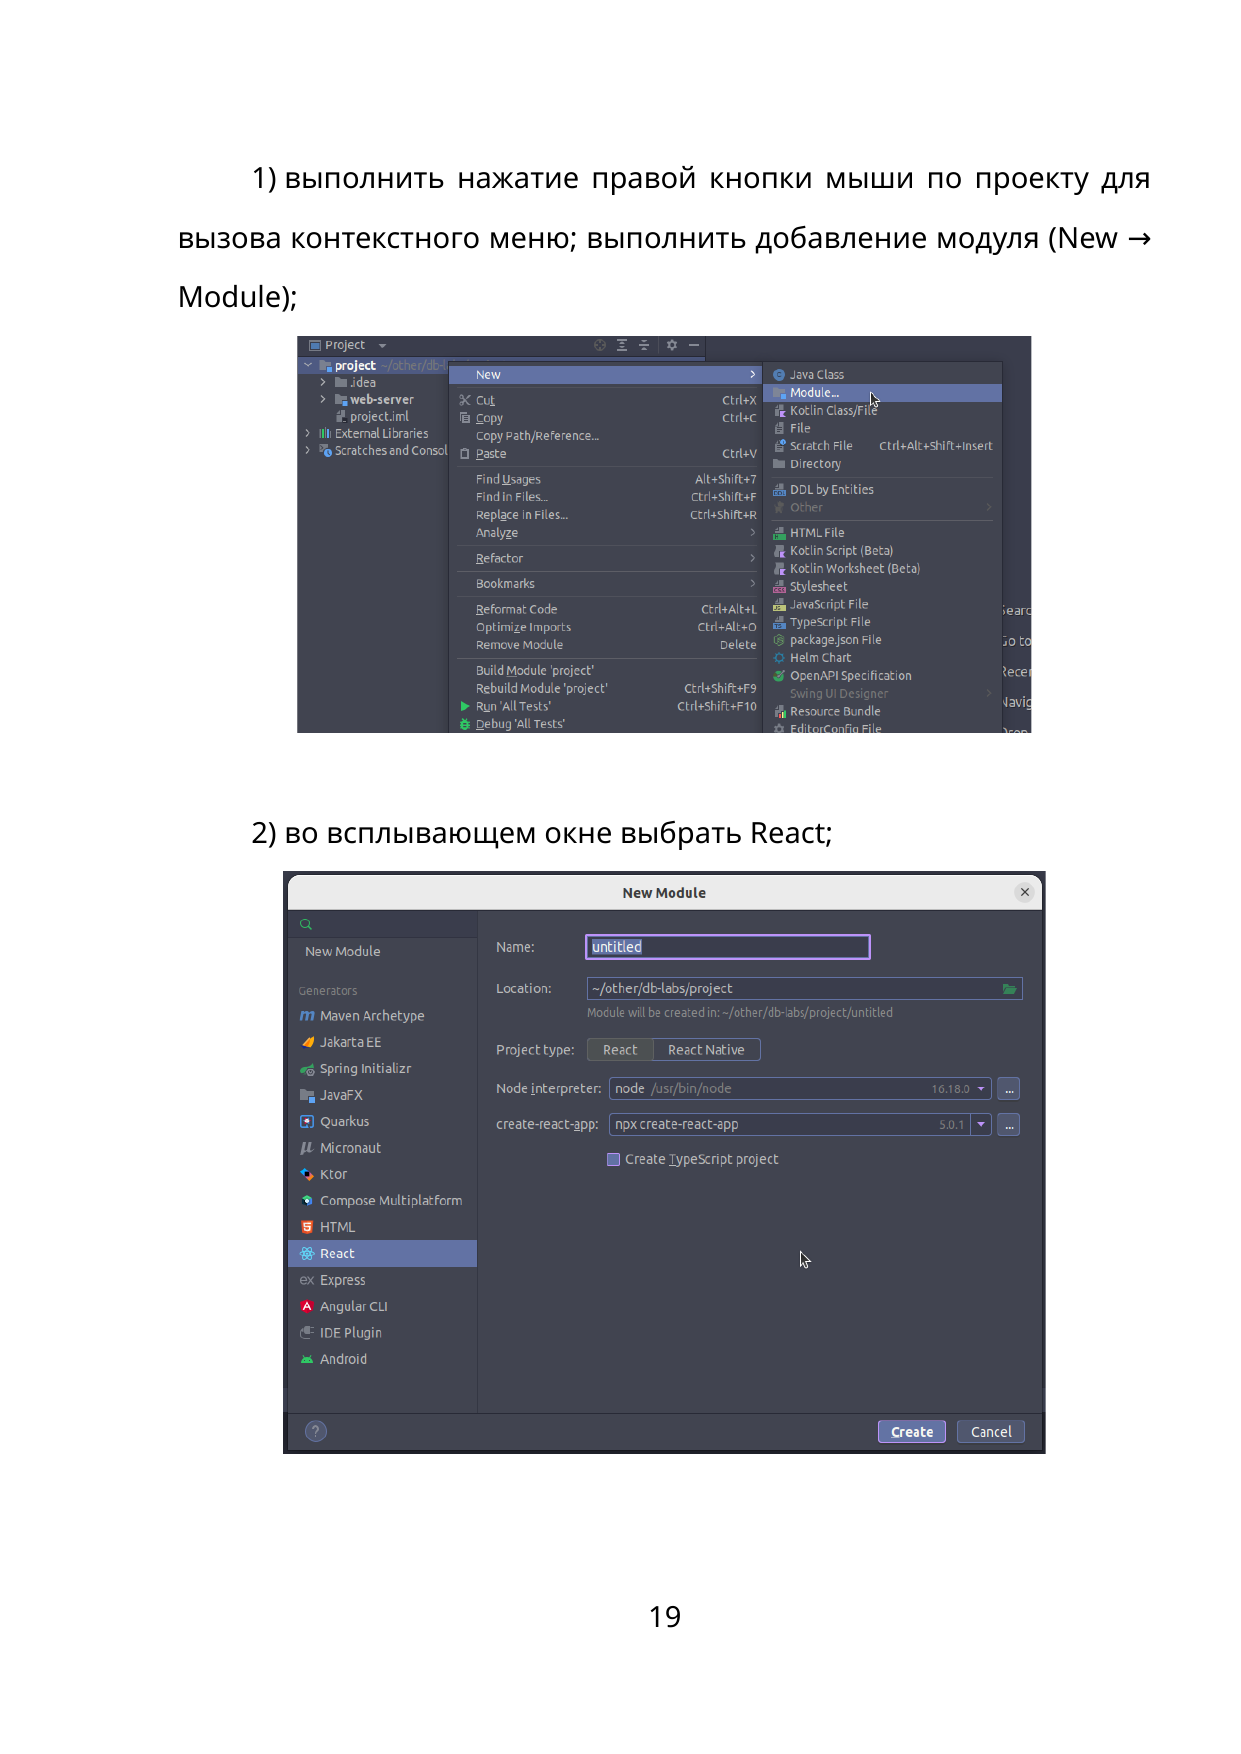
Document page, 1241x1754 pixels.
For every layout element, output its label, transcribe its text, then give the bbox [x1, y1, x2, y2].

picture [283, 871, 1046, 1454]
list во всплывающем окне выбрать React; [177, 812, 1152, 852]
list выполнить нажатие правой кнопки мыши по проекту для вызова контекстного меню; выполнить добавление модуля (New → Module); [177, 158, 1152, 316]
picture [297, 336, 1032, 733]
